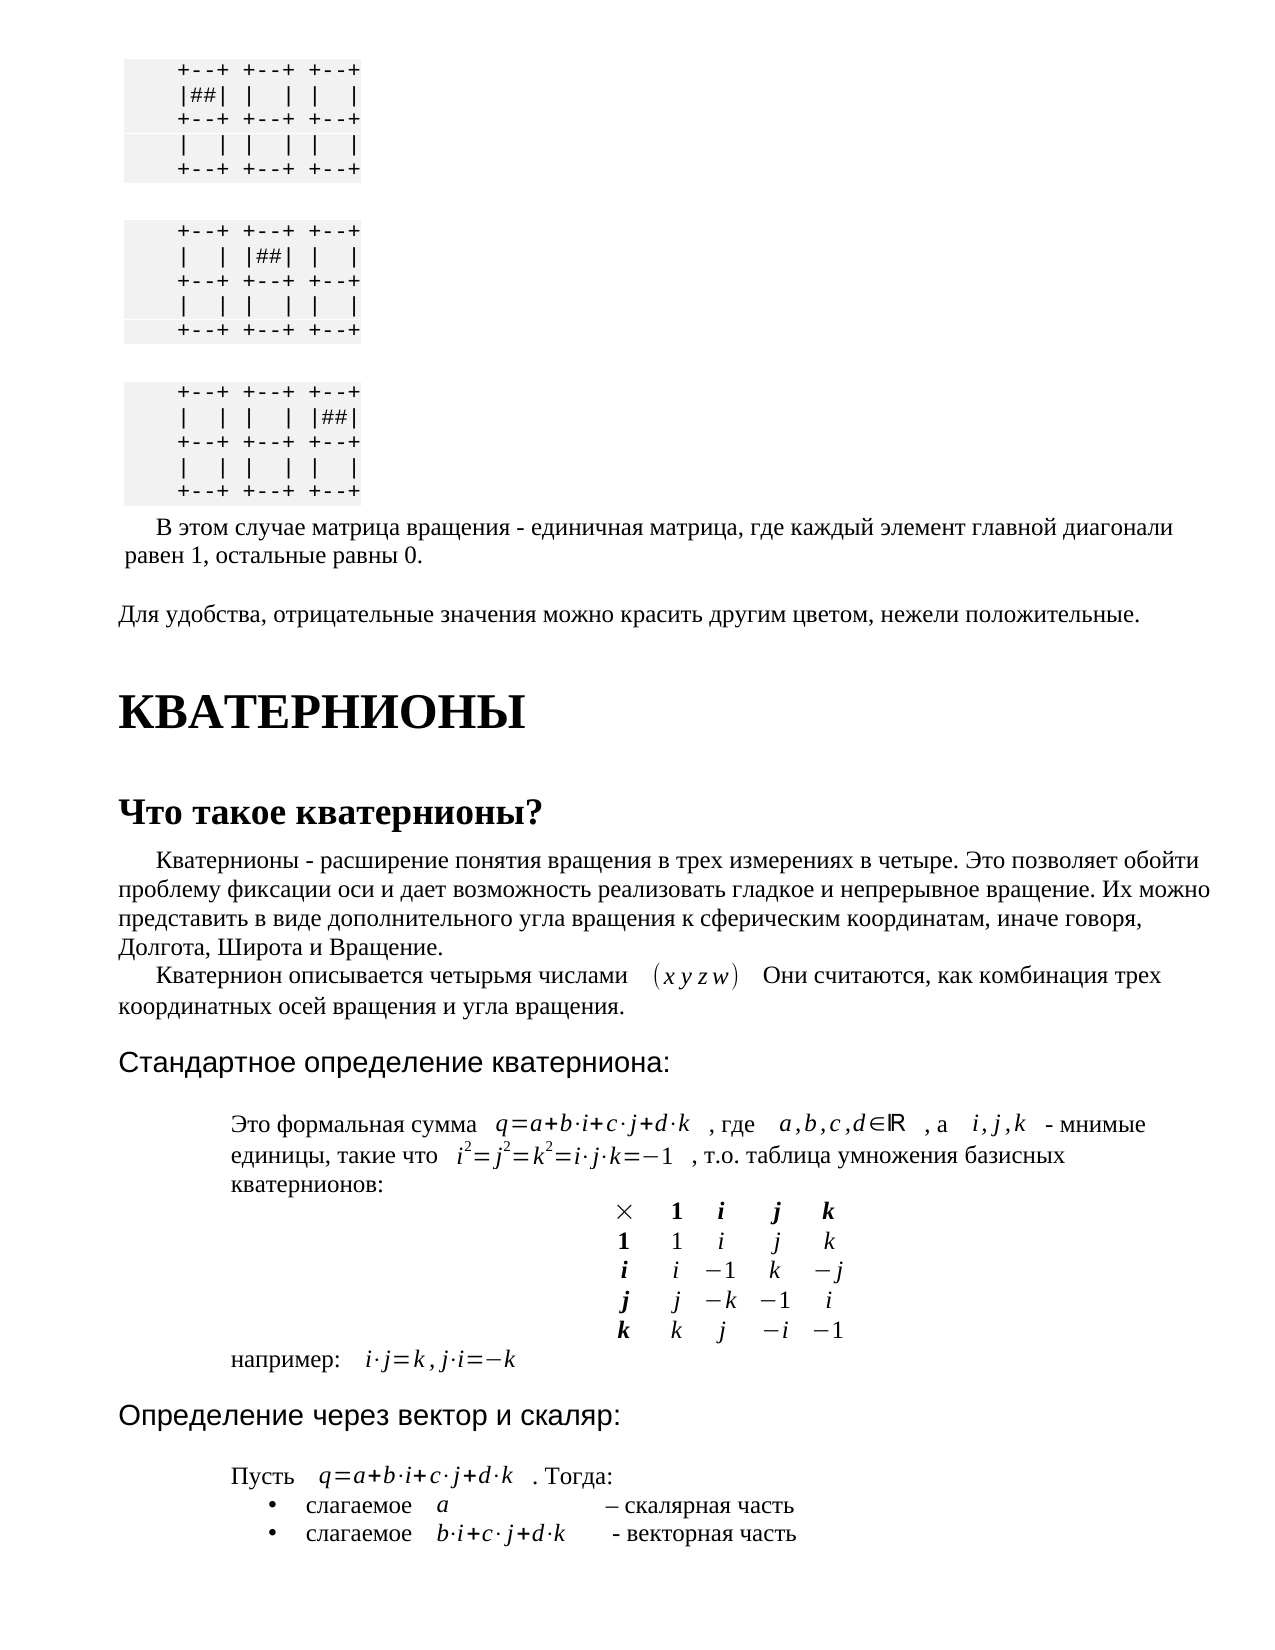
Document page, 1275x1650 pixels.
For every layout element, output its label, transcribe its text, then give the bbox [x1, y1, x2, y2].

text например: [231, 1344, 1216, 1373]
list слагаемое - векторная часть [268, 1518, 1216, 1547]
text Кватернионы - расширение понятия вращения в трех измерениях в четыре. Это позволяет обойти проблему фиксации оси и дает возможность реализовать гладкое и непрерывное вращение. Их можно представить в виде дополнительного угла вращения к сферическим координатам, иначе говоря, Долгота, Широта и Вращение. [118, 845, 1216, 960]
list слагаемое – скалярная часть [268, 1490, 1216, 1518]
text В этом случае матрица вращения - единичная матрица, где каждый элемент главной диагонали равен 1, остальные равны 0. [124, 512, 1210, 569]
subtitle КВАТЕРНИОНЫ [118, 682, 1216, 739]
text Это формальная сумма, где , а - мнимые единицы, такие что, т.о. таблица умножения базисных кватернионов: [231, 1109, 1216, 1197]
text Для удобства, отрицательные значения можно красить другим цветом, нежели положительные. [118, 599, 1216, 627]
text +--+ +--+ +--+ | | |##| | | +--+ +--+ +--+ | | | | | | +--+ +--+ +--+ [124, 220, 1210, 369]
text +--+ +--+ +--+ |##| | | | | +--+ +--+ +--+ | | | | | | +--+ +--+ +--+ [124, 59, 1210, 208]
subtitle Стандартное определение кватерниона: [118, 1045, 1216, 1079]
subtitle Определение через вектор и скаляр: [118, 1398, 1216, 1431]
text Пусть . Тогда: [231, 1461, 1216, 1490]
text +--+ +--+ +--+ | | | | |##| +--+ +--+ +--+ | | | | | | +--+ +--+ +--+ [124, 382, 1210, 506]
text Кватернион описывается четырьмя числами Они считаются, как комбинация трех координатных осей вращения и угла вращения. [118, 960, 1216, 1020]
subtitle Что такое кватернионы? [118, 790, 1216, 833]
